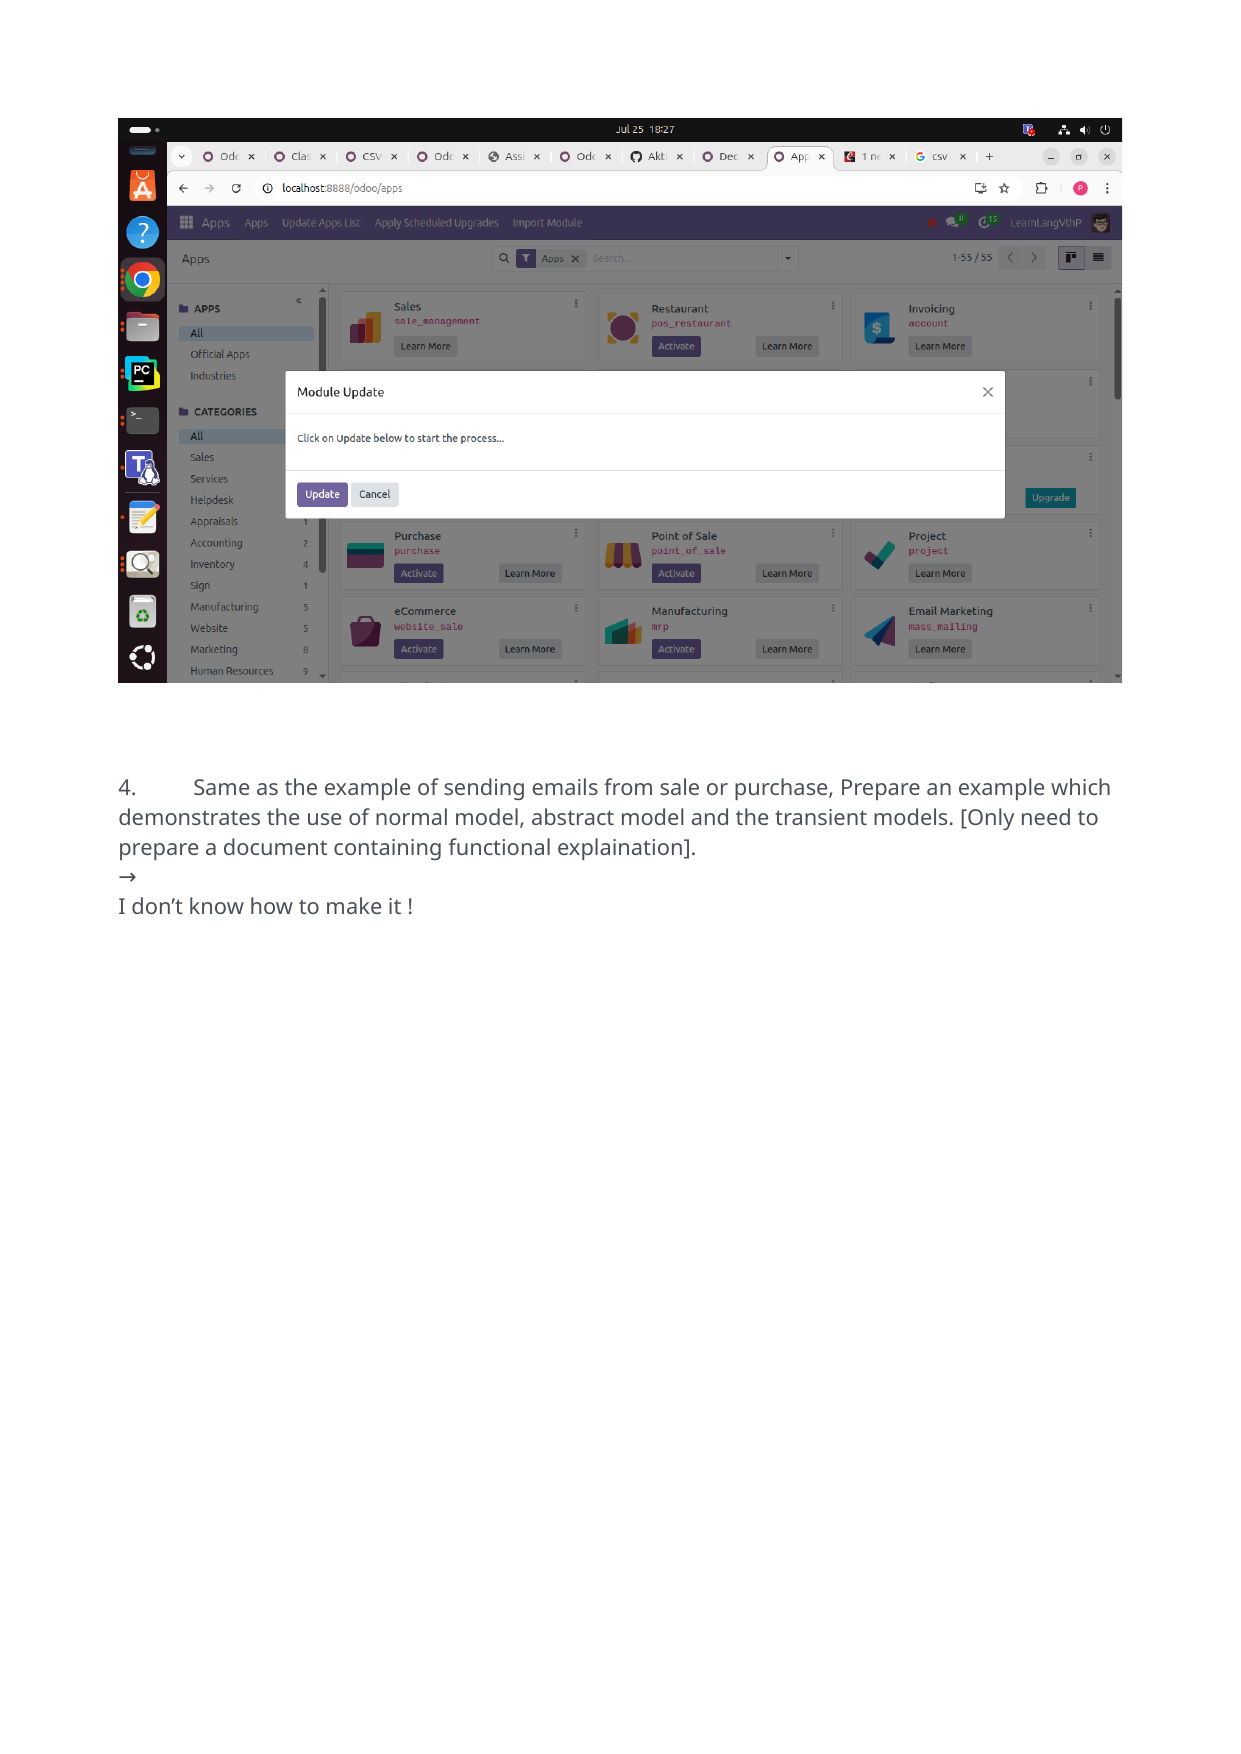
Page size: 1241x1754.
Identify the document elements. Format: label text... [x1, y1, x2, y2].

list → [118, 861, 1122, 891]
picture [118, 118, 1123, 683]
list I don’t know how to make it ! [118, 891, 1122, 921]
list Same as the example of sending emails from sale or purchase, Prepare an example which demonstrates the use of normal model, abstract model and the transient models. [Only need to prepare a document containing functional explaination]. [118, 772, 1122, 861]
